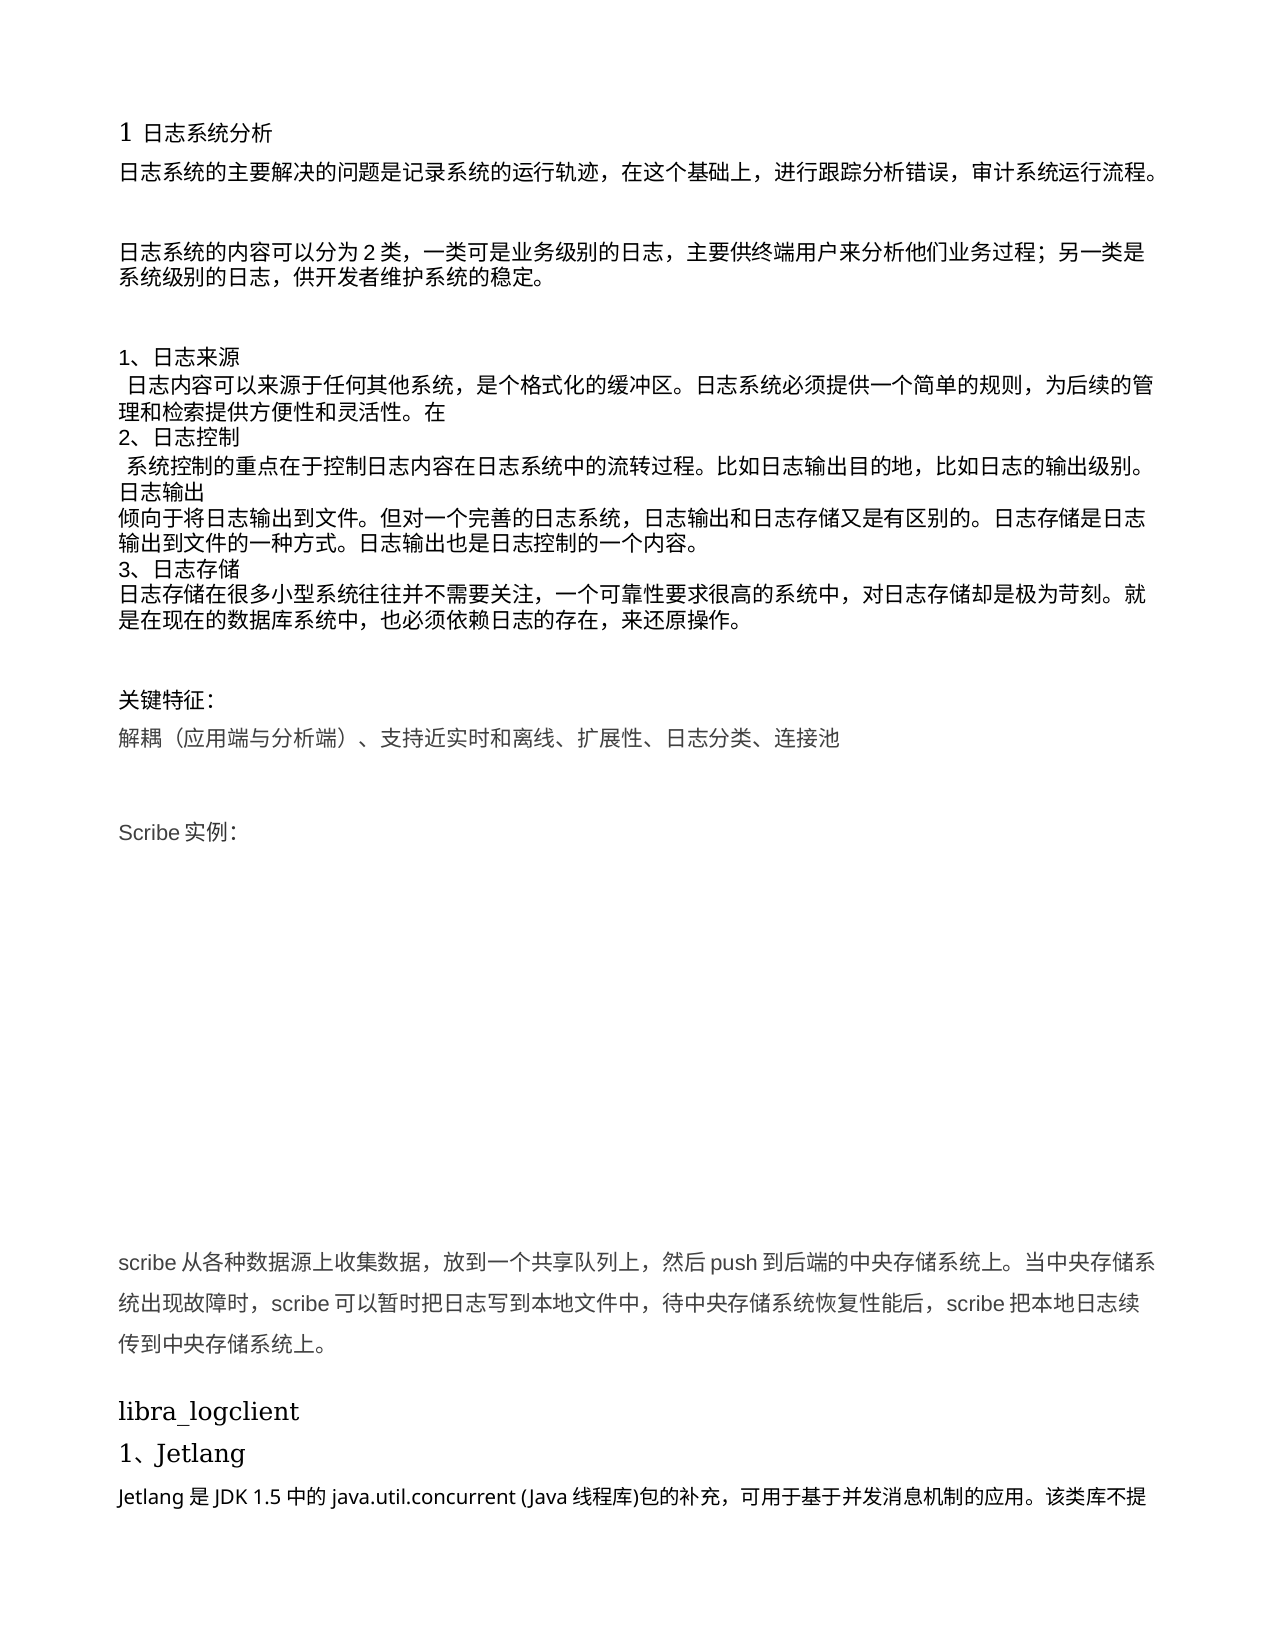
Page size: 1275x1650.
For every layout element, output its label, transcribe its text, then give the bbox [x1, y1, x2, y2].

text 日志系统的内容可以分为2类，一类可是业务级别的日志，主要供终端用户来分析他们业务过程；另一类是系统级别的日志，供开发者维护系统的稳定。 [118, 239, 1157, 291]
text 1、日志来源 日志内容可以来源于任何其他系统，是个格式化的缓冲区。日志系统必须提供一个简单的规则，为后续的管理和检索提供方便性和灵活性。在 2、日志控制 系统控制的重点在于控制日志内容在日志系统中的流转过程。比如日志输出目的地，比如日志的输出级别。 日志输出 倾向于将日志输出到文件。但对一个完善的日志系统，日志输出和日志存储又是有区别的。日志存储是日志输出到文件的一种方式。日志输出也是日志控制的一个内容。 3、日志存储 日志存储在很多小型系统往往并不需要关注，一个可靠性要求很高的系统中，对日志存储却是极为苛刻。就是在现在的数据库系统中，也必须依赖日志的存在，来还原操作。 [118, 345, 1157, 633]
text 日志系统的主要解决的问题是记录系统的运行轨迹，在这个基础上，进行跟踪分析错误，审计系统运行流程。 [118, 160, 1157, 185]
text Scribe实例： [118, 804, 1157, 845]
text 1、Jetlang [118, 1439, 1157, 1468]
text 关键特征： [118, 688, 1157, 713]
text libra_logclient [118, 1397, 1157, 1427]
text 解耦（应用端与分析端）、支持近实时和离线、扩展性、日志分类、连接池 [118, 726, 1157, 751]
text 1 日志系统分析 [118, 118, 1157, 147]
text Jetlang 是 JDK 1.5 中的 java.util.concurrent (Java线程库)包的补充，可用于基于并发消息机制的应用。该类库不提 [118, 1481, 1157, 1510]
text scribe从各种数据源上收集数据，放到一个共享队列上，然后push到后端的中央存储系统上。当中央存储系统出现故障时，scribe可以暂时把日志写到本地文件中，待中央存储系统恢复性能后，scribe把本地日志续传到中央存储系统上。 [118, 1235, 1157, 1357]
